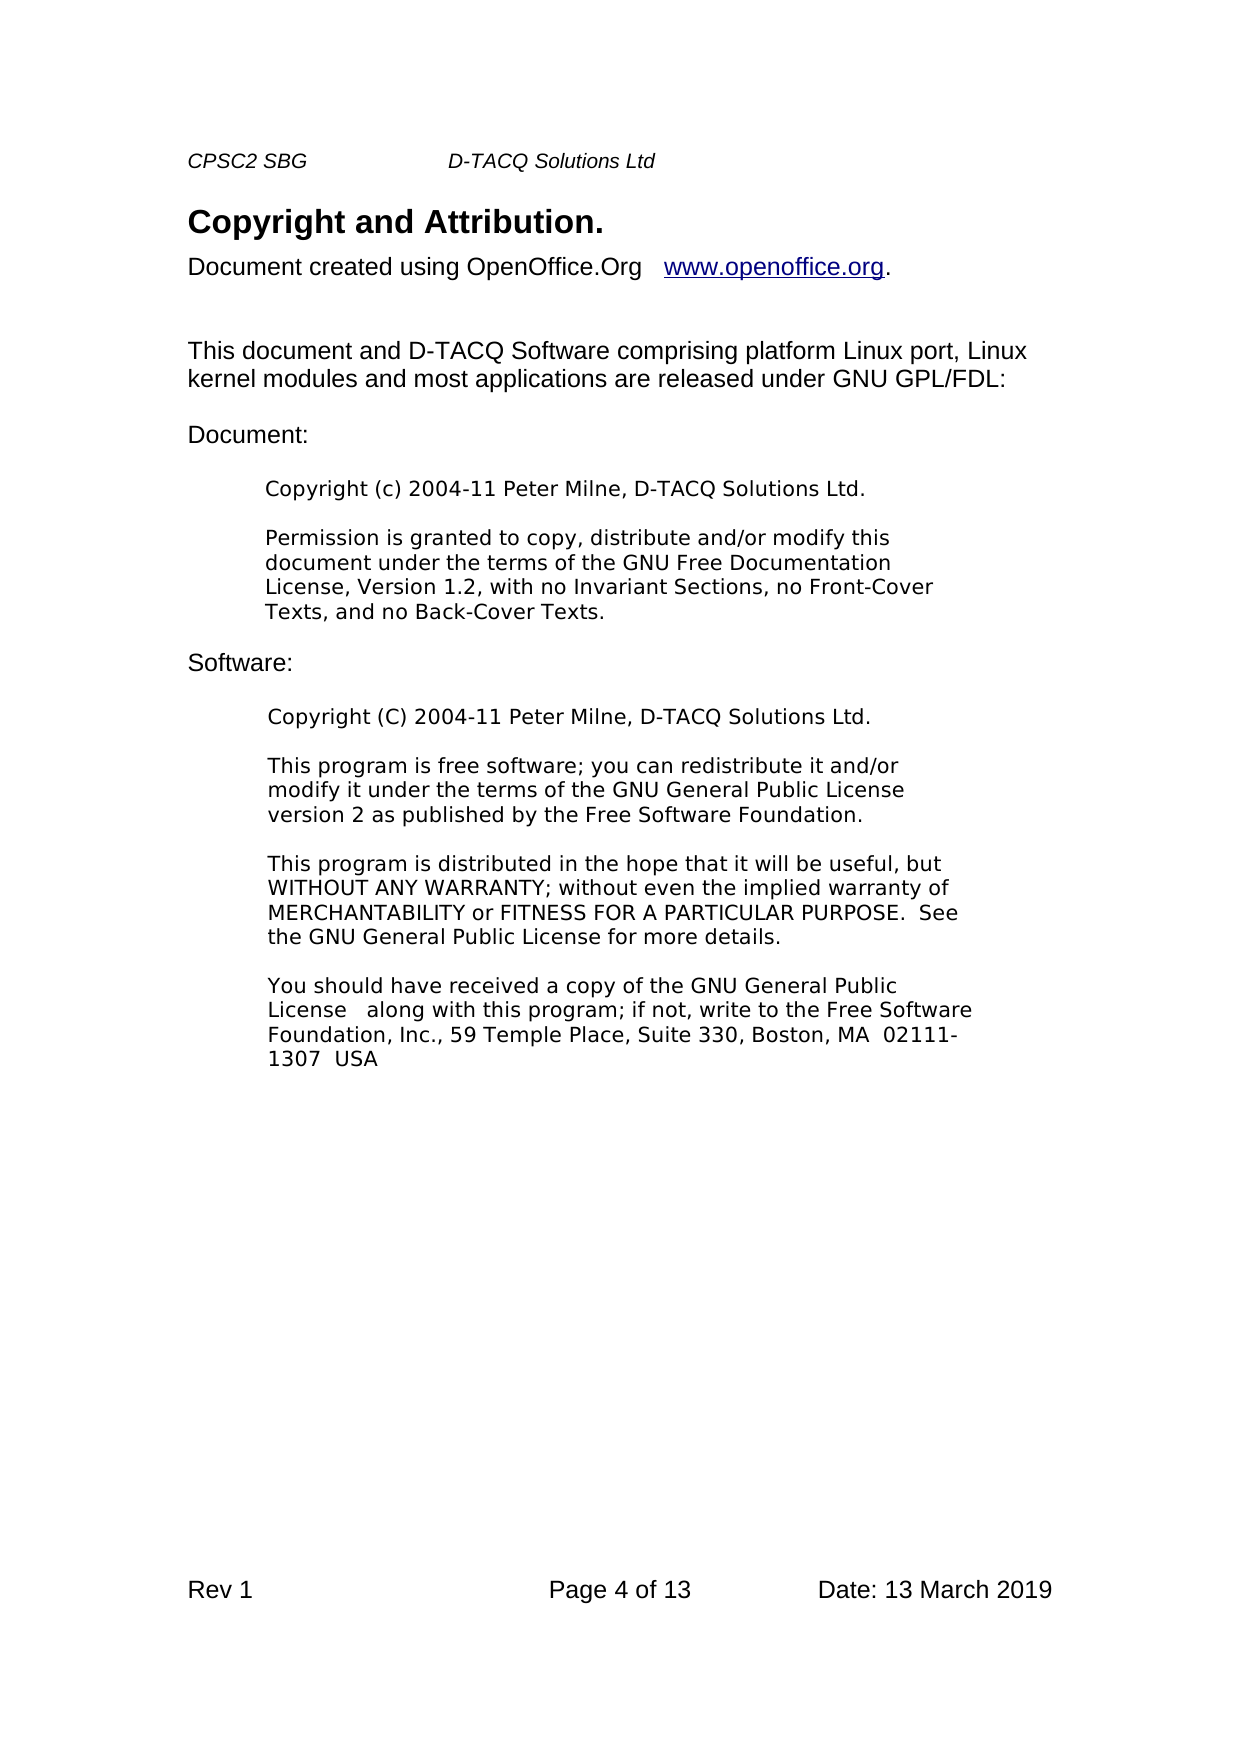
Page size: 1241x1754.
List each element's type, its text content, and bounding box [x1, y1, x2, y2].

text This document and D-TACQ Software comprising platform Linux port, Linux kernel modules and most applications are released under GNU GPL/FDL: [187, 337, 1053, 393]
text Document: [187, 421, 1053, 449]
text This program is free software; you can redistribute it and/or modify it under the terms of the GNU General Public License version 2 as published by the Free Software Foundation. [267, 753, 975, 827]
text You should have received a copy of the GNU General Public License along with this program; if not, write to the Free Software Foundation, Inc., 59 Temple Place, Suite 330, Boston, MA 02111-1307 USA [267, 974, 975, 1072]
text Document created using OpenOffice.Org www.openoffice.org. [187, 253, 1053, 281]
subtitle Copyright and Attribution. [187, 203, 1053, 241]
text Software: [187, 648, 1053, 677]
text Permission is granted to copy, distribute and/or modify this document under the terms of the GNU Free Documentation License, Version 1.2, with no Invariant Sections, no Front-Cover Texts, and no Back-Cover Texts. [265, 526, 977, 624]
text Copyright (c) 2004-11 Peter Milne, D-TACQ Solutions Ltd. [265, 477, 977, 502]
text Copyright (C) 2004-11 Peter Milne, D-TACQ Solutions Ltd. [267, 704, 975, 729]
text This program is distributed in the hope that it will be useful, but WITHOUT ANY WARRANTY; without even the implied warranty of MERCHANTABILITY or FITNESS FOR A PARTICULAR PURPOSE. See the GNU General Public License for more details. [267, 851, 975, 949]
